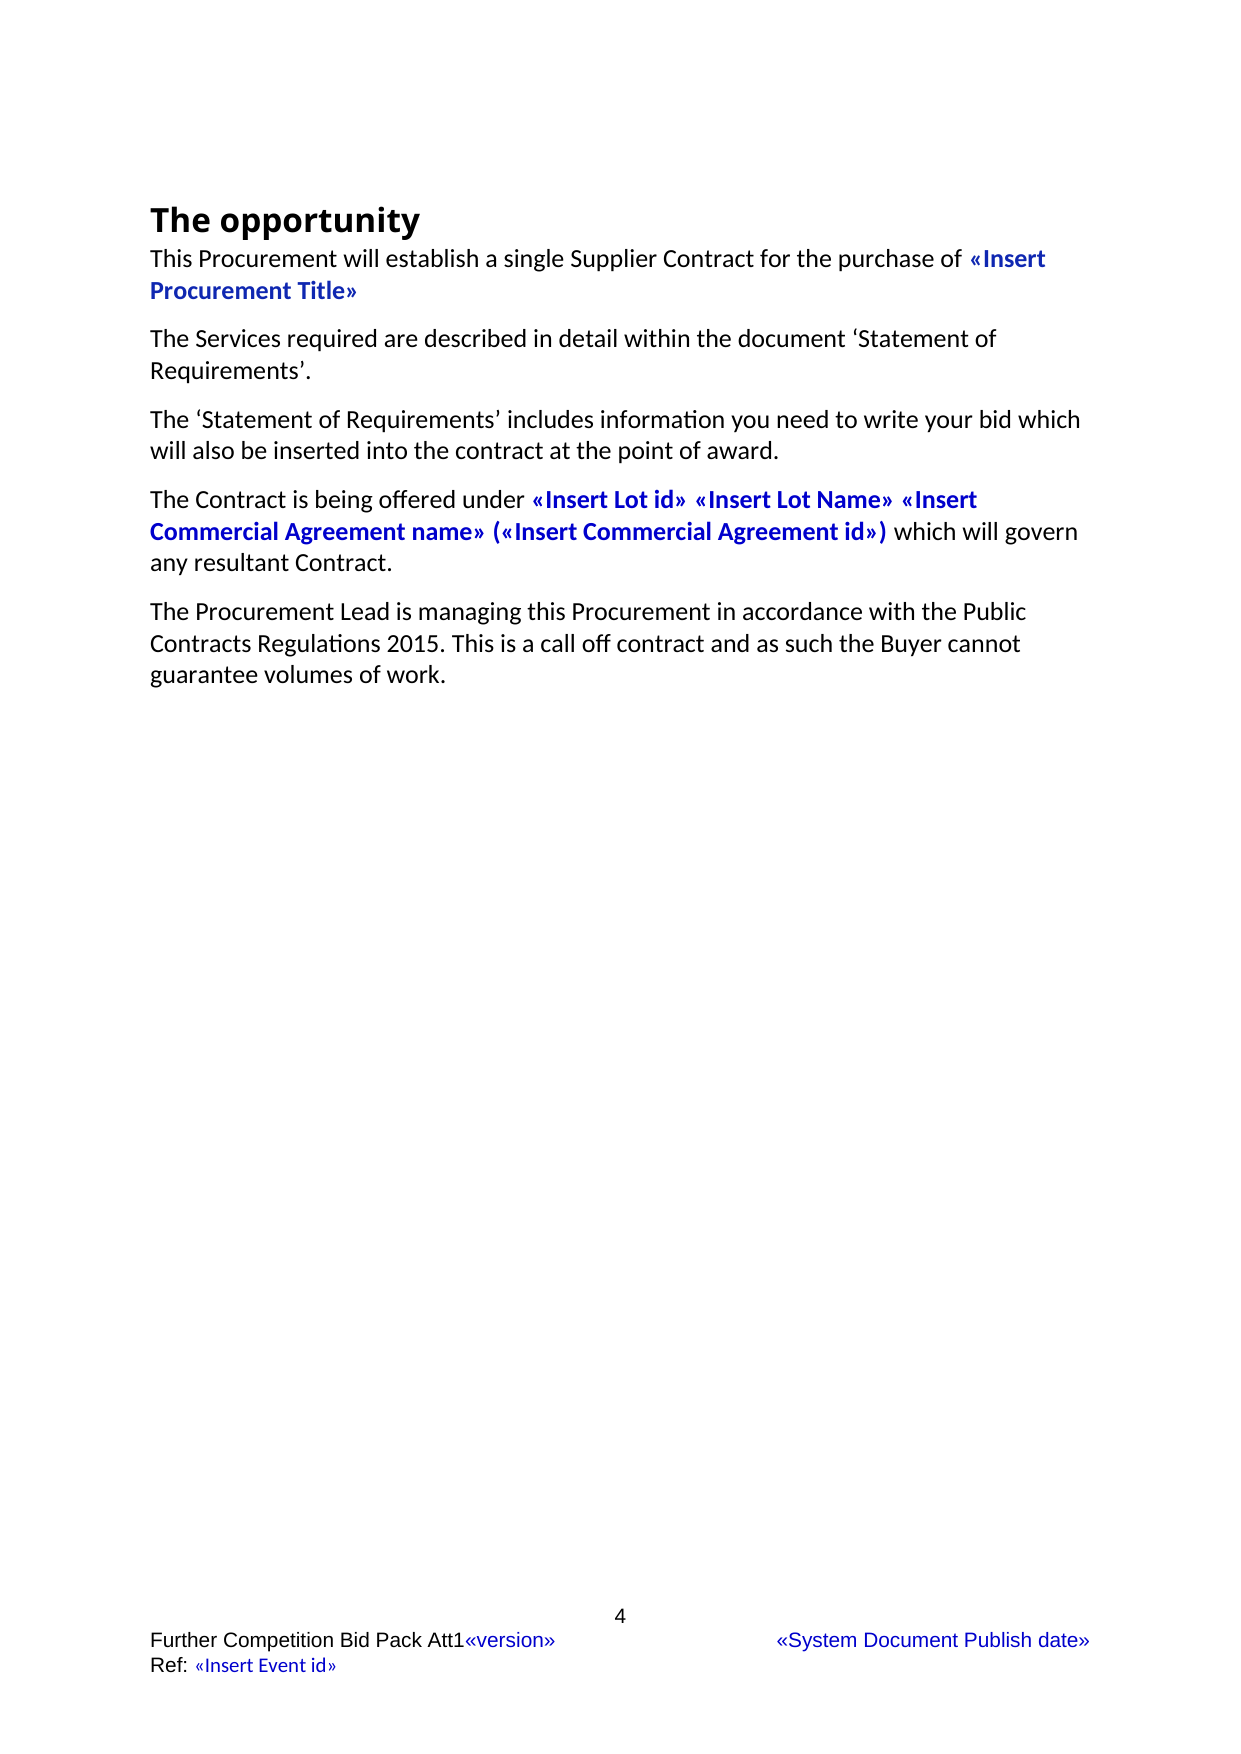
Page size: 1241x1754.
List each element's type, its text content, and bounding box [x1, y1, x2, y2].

subtitle The opportunity [150, 197, 1090, 242]
text This Procurement will establish a single Supplier Contract for the purchase of «Insert Procurement Title» [150, 242, 1090, 306]
text The Contract is being offered under «Insert Lot id» «Insert Lot Name» «Insert Commercial Agreement name» («Insert Commercial Agreement id») which will govern any resultant Contract. [150, 483, 1090, 578]
text The Procurement Lead is managing this Procurement in accordance with the Public Contracts Regulations 2015. This is a call off contract and as such the Buyer cannot guarantee volumes of work. [150, 595, 1090, 690]
text The Services required are described in detail within the document ‘Statement of Requirements’. [150, 322, 1090, 386]
text The ‘Statement of Requirements’ includes information you need to write your bid which will also be inserted into the contract at the point of award. [150, 403, 1090, 466]
